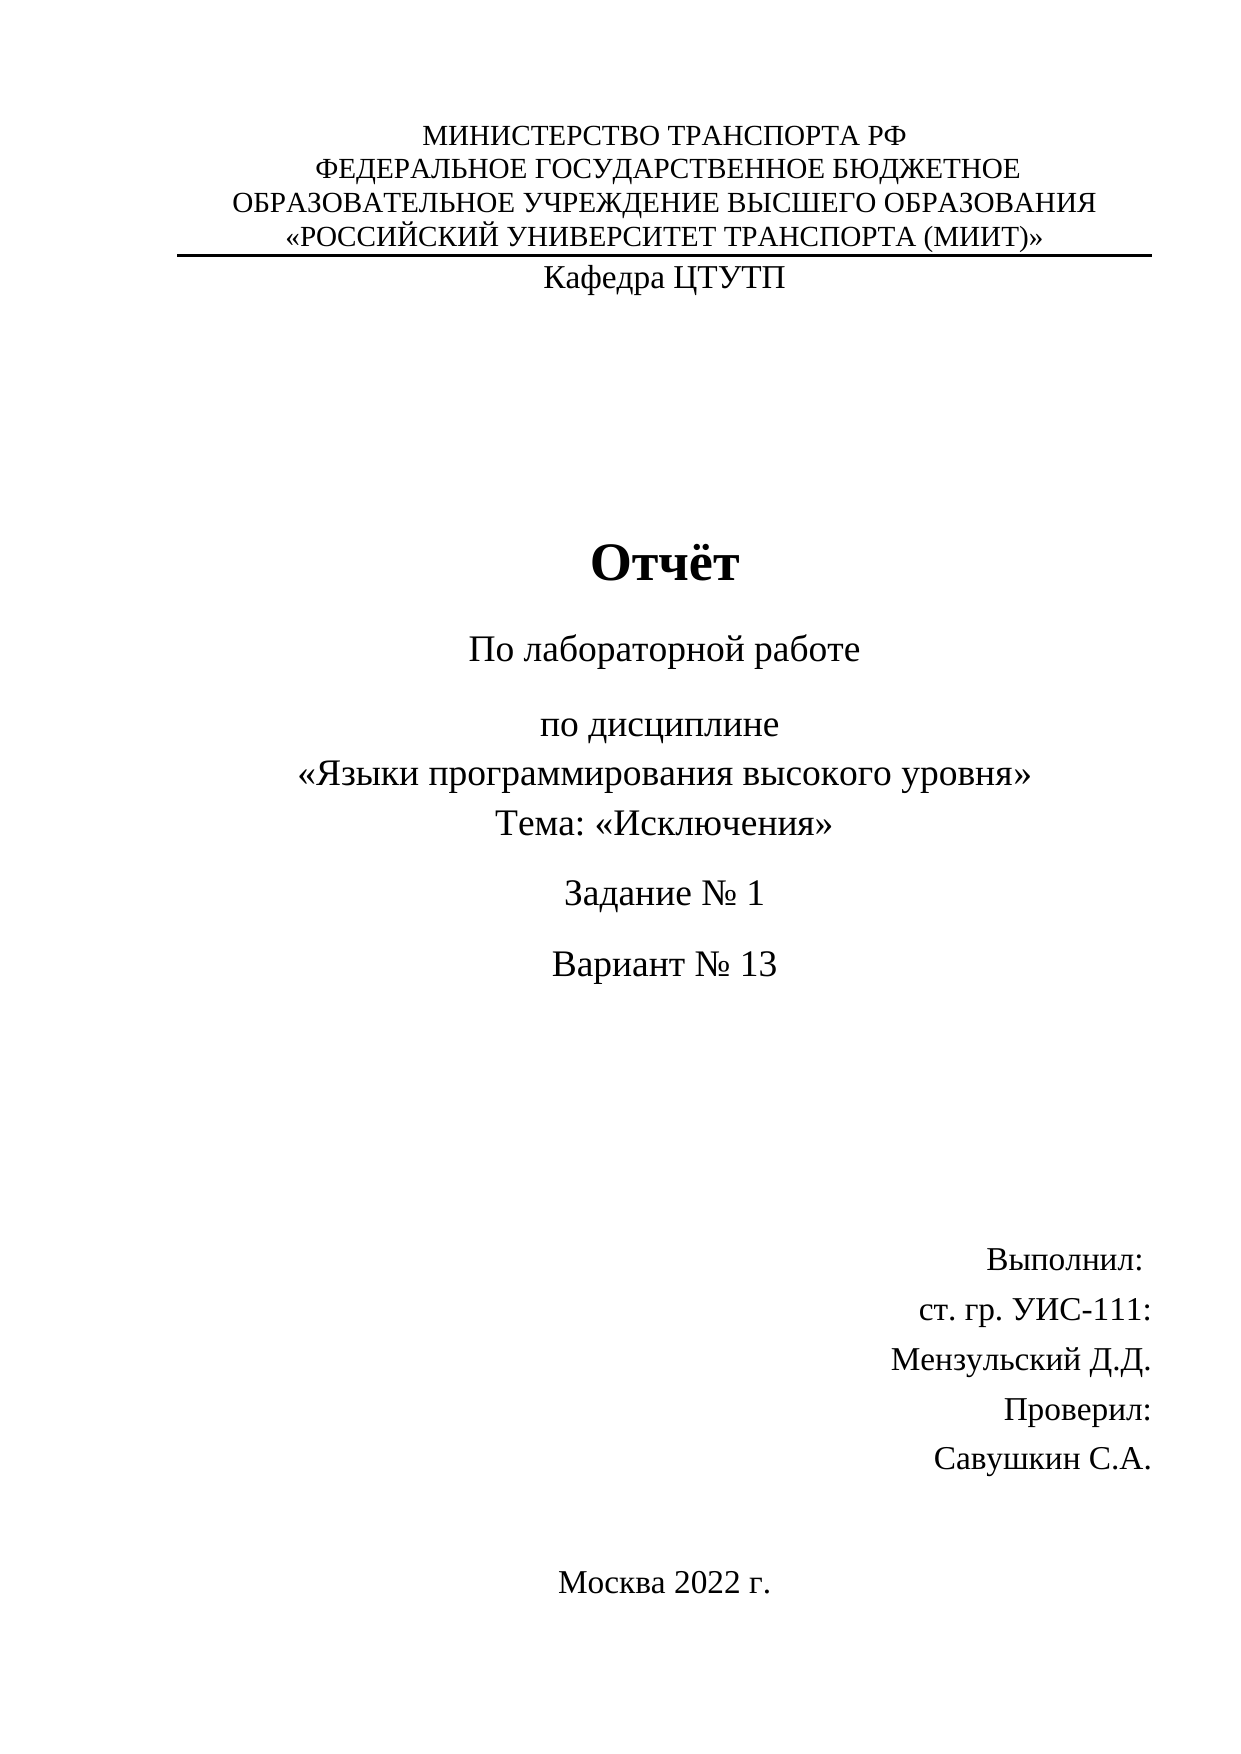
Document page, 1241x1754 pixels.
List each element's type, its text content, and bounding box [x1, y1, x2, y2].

text по дисциплине «Языки программирования высокого уровня» [177, 701, 1152, 794]
text Выполнил: ст. гр. УИС-111: [591, 1239, 1152, 1327]
text Тема: «Исключения» [177, 800, 1152, 843]
text Задание № 1 [177, 871, 1152, 914]
text По лабораторной работе [177, 627, 1152, 670]
text Кафедра ЦТУТП [177, 257, 1152, 296]
text Проверил: [591, 1389, 1152, 1427]
text Москва 2022 г. [177, 1563, 1152, 1601]
text МИНИСТЕРСТВО ТРАНСПОРТА РФ [177, 118, 1152, 152]
text Вариант № 13 [177, 941, 1152, 984]
text Савушкин С.А. [177, 1438, 1152, 1477]
text ФЕДЕРАЛЬНОЕ ГОСУДАРСТВЕННОЕ БЮДЖЕТНОЕ ОБРАЗОВАТЕЛЬНОЕ УЧРЕЖДЕНИЕ ВЫСШЕГО ОБРАЗОВАНИЯ «РОССИЙСКИЙ УНИВЕРСИТЕТ ТРАНСПОРТА (МИИТ)» [177, 152, 1152, 254]
text Отчёт [177, 530, 1152, 592]
text Мензульский Д.Д. [591, 1339, 1152, 1377]
